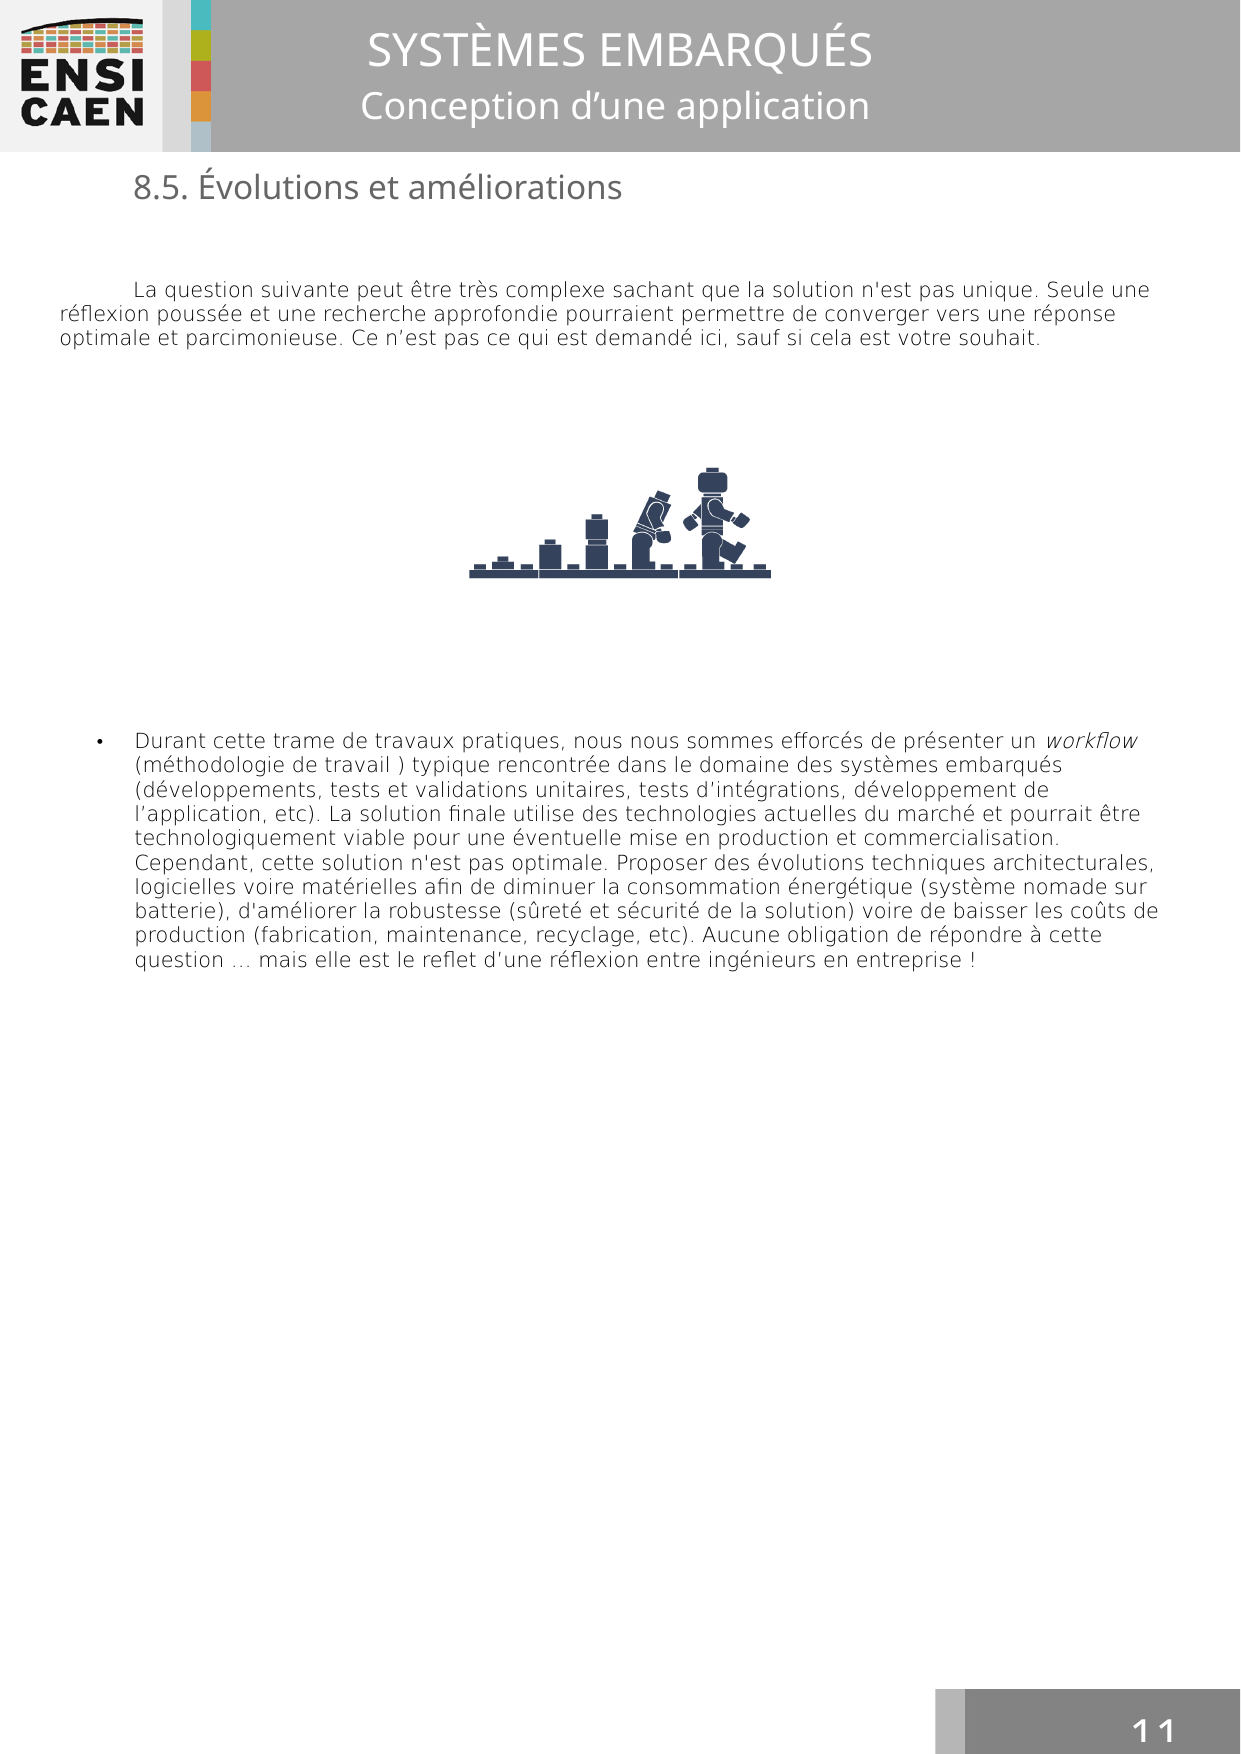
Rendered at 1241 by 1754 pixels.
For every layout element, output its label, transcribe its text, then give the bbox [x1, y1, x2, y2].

picture [469, 384, 771, 662]
text La question suivante peut être très complexe sachant que la solution n'est pas unique. Seule une réflexion poussée et une recherche approfondie pourraient permettre de converger vers une réponse optimale et parcimonieuse. Ce n’est pas ce qui est demandé ici, sauf si cela est votre souhait. [59, 278, 1181, 350]
picture [0, 0, 1241, 152]
list Durant cette trame de travaux pratiques, nous nous sommes efforcés de présenter un workflow (méthodologie de travail ) typique rencontrée dans le domaine des systèmes embarqués (développements, tests et validations unitaires, tests d’intégrations, développement de l’application, etc). La solution finale utilise des technologies actuelles du marché et pourrait être technologiquement viable pour une éventuelle mise en production et commercialisation. Cependant, cette solution n'est pas optimale. Proposer des évolutions techniques architecturales, logicielles voire matérielles afin de diminuer la consommation énergétique (système nomade sur batterie), d'améliorer la robustesse (sûreté et sécurité de la solution) voire de baisser les coûts de production (fabrication, maintenance, recyclage, etc). Aucune obligation de répondre à cette question … mais elle est le reflet d’une réflexion entre ingénieurs en entreprise ! [97, 729, 1181, 972]
picture [935, 1689, 1241, 1754]
text 8.5. Évolutions et améliorations [59, 164, 1181, 209]
